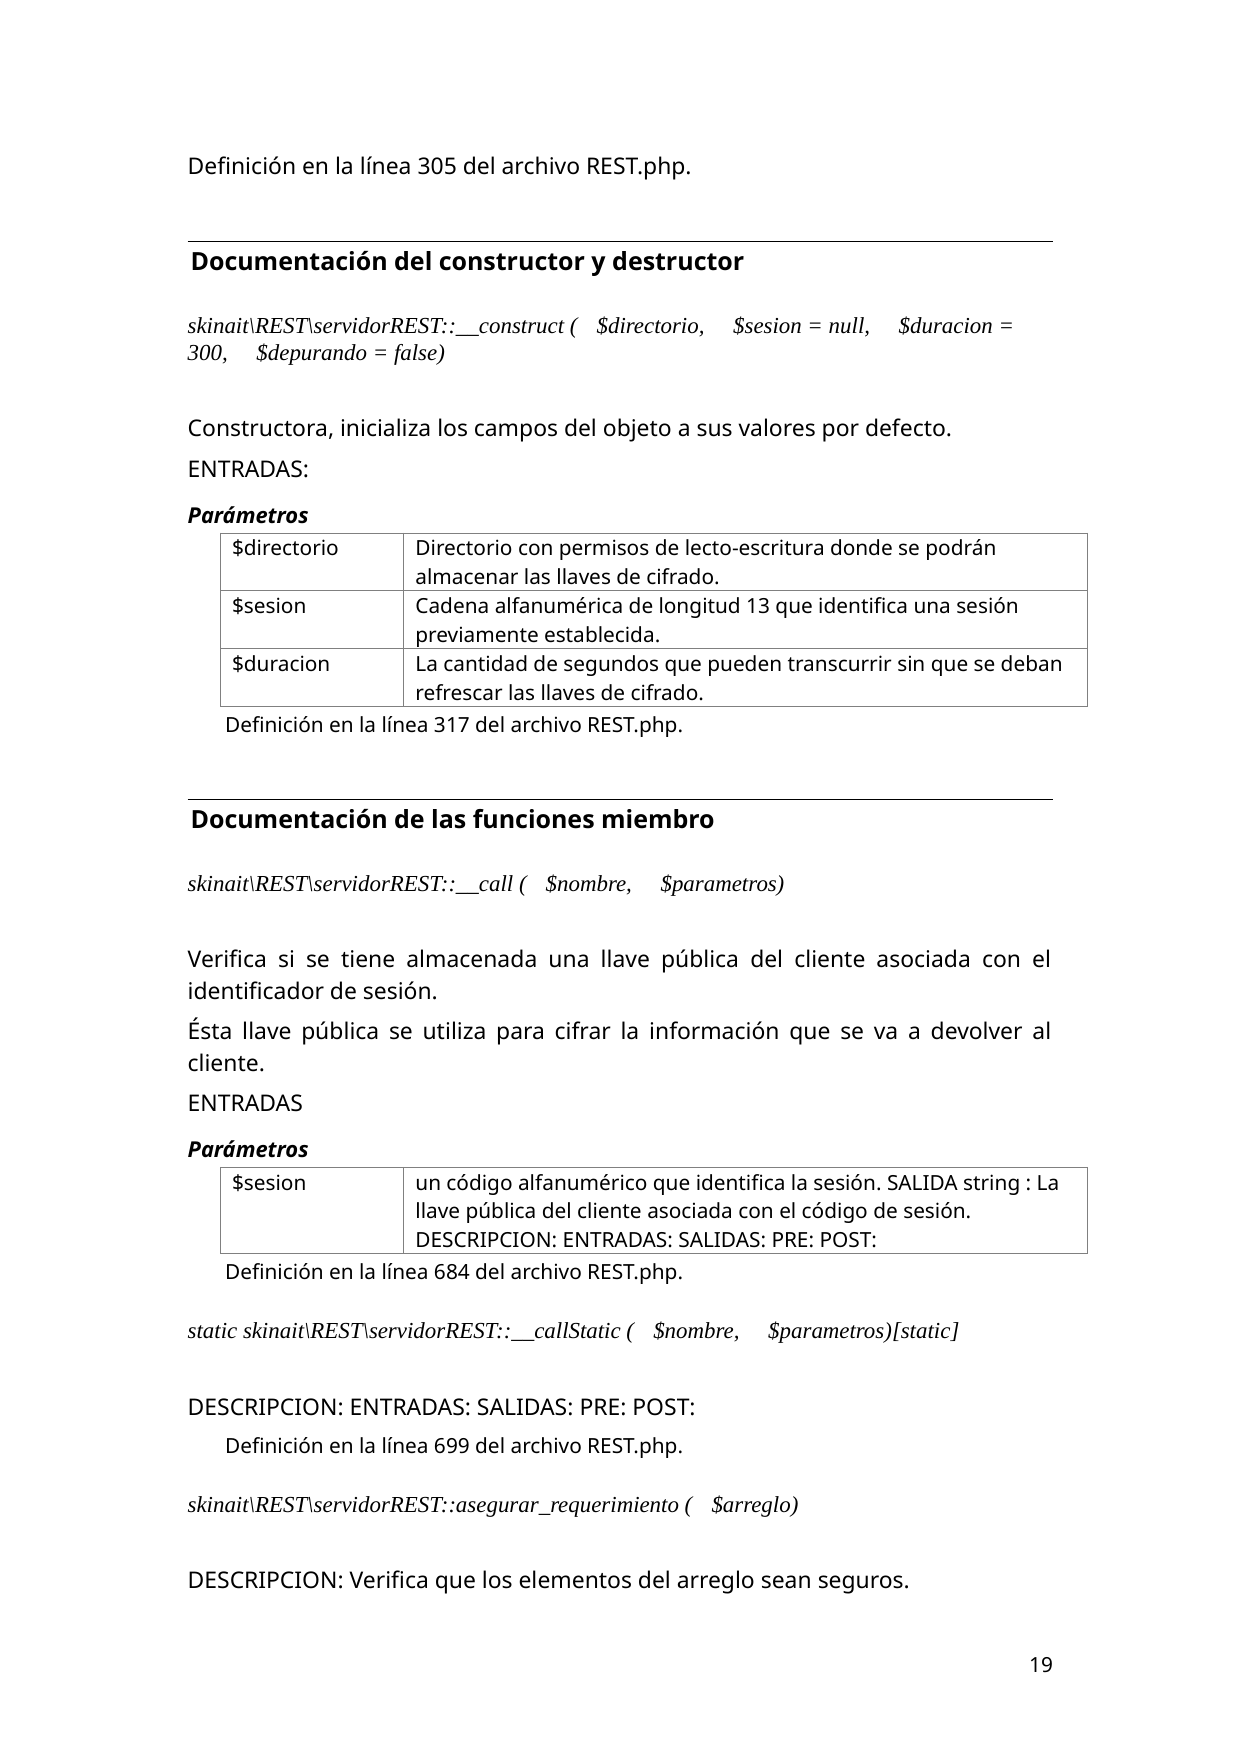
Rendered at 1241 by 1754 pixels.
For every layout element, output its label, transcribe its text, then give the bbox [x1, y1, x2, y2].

list Definición en la línea 684 del archivo REST.php. [225, 1257, 1053, 1286]
text Constructora, inicializa los campos del objeto a sus valores por defecto. [187, 412, 1053, 443]
subtitle skinait\REST\servidorREST::asegurar_requerimiento ( $arreglo) [187, 1491, 1053, 1517]
subtitle skinait\REST\servidorREST::__call ( $nombre, $parametros) [187, 870, 1053, 896]
subtitle Parámetros [187, 499, 1053, 529]
text ENTRADAS: [187, 453, 1053, 484]
table_cell Cadena alfanumérica de longitud 13 que identifica una sesión previamente establecida. [404, 591, 1087, 648]
table_header Directorio con permisos de lecto-escritura donde se podrán almacenar las llaves de cifrado. [404, 534, 1087, 590]
subtitle skinait\REST\servidorREST::__construct ( $directorio, $sesion = null, $duracion = 300, $depurando = false) [187, 312, 1053, 365]
text DESCRIPCION: ENTRADAS: SALIDAS: PRE: POST: [187, 1391, 1053, 1422]
text Verifica si se tiene almacenada una llave pública del cliente asociada con el identificador de sesión. [187, 943, 1053, 1006]
list Definición en la línea 699 del archivo REST.php. [225, 1431, 1053, 1460]
list Definición en la línea 317 del archivo REST.php. [225, 710, 1053, 739]
table_header $sesion [221, 1168, 403, 1253]
table_header un código alfanumérico que identifica la sesión. SALIDA string : La llave pública del cliente asociada con el código de sesión. DESCRIPCION: ENTRADAS: SALIDAS: PRE: POST: [404, 1168, 1087, 1253]
subtitle Documentación de las funciones miembro [187, 800, 1053, 838]
text ENTRADAS [187, 1087, 1053, 1118]
subtitle Parámetros [187, 1134, 1053, 1164]
text DESCRIPCION: Verifica que los elementos del arreglo sean seguros. [187, 1564, 1053, 1596]
table_cell $duracion [221, 649, 403, 706]
text Ésta llave pública se utiliza para cifrar la información que se va a devolver al cliente. [187, 1015, 1053, 1078]
table_cell La cantidad de segundos que pueden transcurrir sin que se deban refrescar las llaves de cifrado. [404, 649, 1087, 706]
text Definición en la línea 305 del archivo REST.php. [187, 150, 1053, 181]
table_cell $sesion [221, 591, 403, 648]
subtitle Documentación del constructor y destructor [187, 242, 1053, 281]
table_header $directorio [221, 534, 403, 590]
subtitle static skinait\REST\servidorREST::__callStatic ( $nombre, $parametros)[static] [187, 1317, 1053, 1343]
